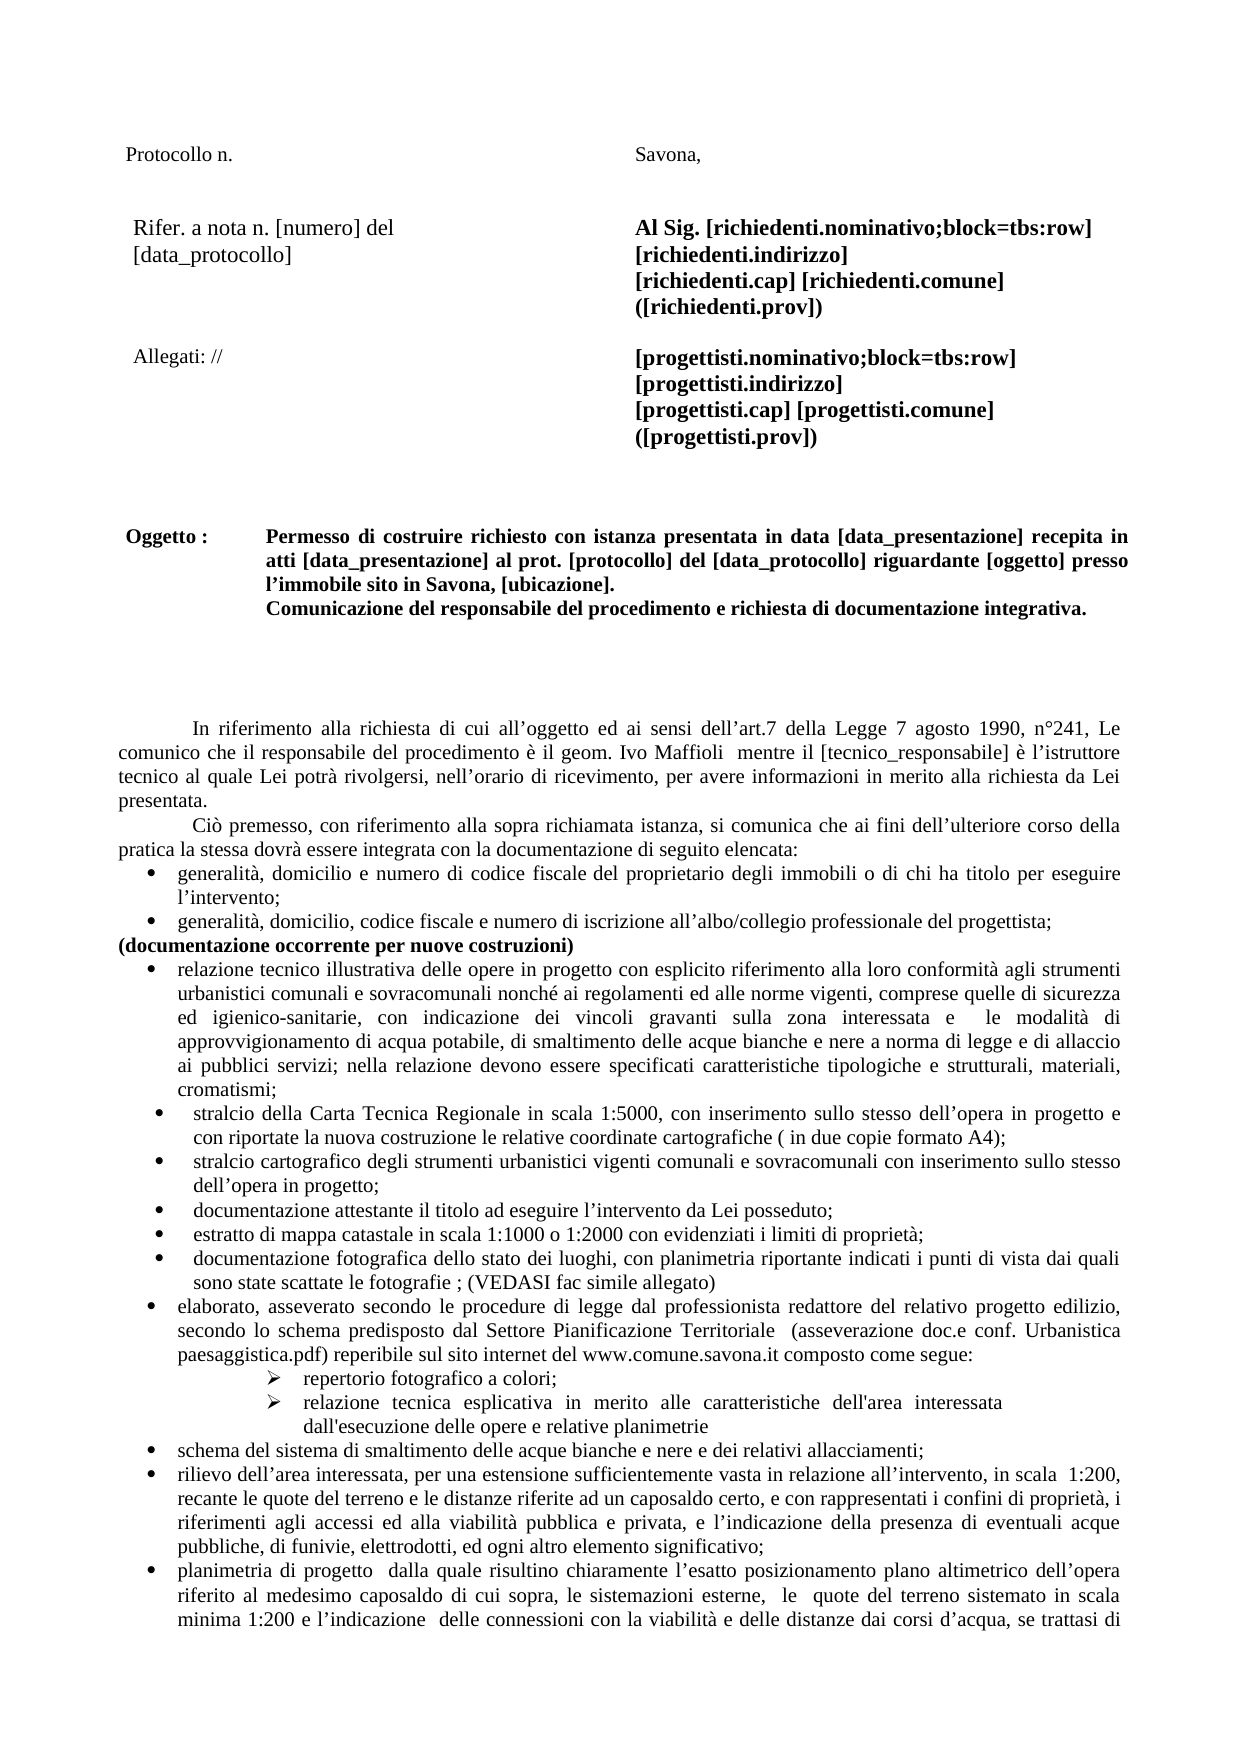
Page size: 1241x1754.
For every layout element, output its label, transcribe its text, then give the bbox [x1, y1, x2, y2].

table_cell [progettisti.nominativo;block=tbs:row] [progettisti.indirizzo] [progettisti.cap] [progettisti.comune] ([progettisti.prov]) [628, 344, 1144, 476]
table_header Savona, [628, 142, 1137, 166]
list relazione tecnico illustrativa delle opere in progetto con esplicito riferimento alla loro conformità agli strumenti urbanistici comunali e sovracomunali nonché ai regolamenti ed alle norme vigenti, comprese quelle di sicurezza ed igienico-sanitarie, con indicazione dei vincoli gravanti sulla zona interessata e le modalità di approvvigionamento di acqua potabile, di smaltimento delle acque bianche e nere a norma di legge e di allaccio ai pubblici servizi; nella relazione devono essere specificati caratteristiche tipologiche e strutturali, materiali, cromatismi; [148, 957, 1122, 1101]
list generalità, domicilio e numero di codice fiscale del proprietario degli immobili o di chi ha titolo per eseguire l’intervento; [148, 861, 1122, 909]
list documentazione attestante il titolo ad eseguire l’intervento da Lei posseduto; [156, 1197, 1122, 1222]
table_header [485, 214, 628, 344]
list planimetria di progetto dalla quale risultino chiaramente l’esatto posizionamento plano altimetrico dell’opera riferito al medesimo caposaldo di cui sopra, le sistemazioni esterne, le quote del terreno sistemato in scala minima 1:200 e l’indicazione delle connessioni con la viabilità e delle distanze dai corsi d’acqua, se trattasi di [148, 1558, 1122, 1631]
list elaborato, asseverato secondo le procedure di legge dal professionista redattore del relativo progetto edilizio, secondo lo schema predisposto dal Settore Pianificazione Territoriale (asseverazione doc.e conf. Urbanistica paesaggistica.pdf) reperibile sul sito internet del www.comune.savona.it composto come segue: [148, 1294, 1122, 1366]
list stralcio cartografico degli strumenti urbanistici vigenti comunali e sovracomunali con inserimento sullo stesso dell’opera in progetto; [156, 1149, 1122, 1197]
text (documentazione occorrente per nuove costruzioni) [118, 933, 1122, 957]
list schema del sistema di smaltimento delle acque bianche e nere e dei relativi allacciamenti; [148, 1438, 1122, 1462]
list generalità, domicilio, codice fiscale e numero di iscrizione all’albo/collegio professionale del progettista; [148, 909, 1122, 933]
list rilievo dell’area interessata, per una estensione sufficientemente vasta in relazione all’intervento, in scala 1:200, recante le quote del terreno e le distanze riferite ad un caposaldo certo, e con rappresentati i confini di proprietà, i riferimenti agli accessi ed alla viabilità pubblica e privata, e l’indicazione della presenza di eventuali acque pubbliche, di funivie, elettrodotti, ed ogni altro elemento significativo; [148, 1462, 1122, 1558]
text In riferimento alla richiesta di cui all’oggetto ed ai sensi dell’art.7 della Legge 7 agosto 1990, n°241, Le comunico che il responsabile del procedimento è il geom. Ivo Maffioli mentre il [tecnico_responsabile] è l’istruttore tecnico al quale Lei potrà rivolgersi, nell’orario di ricevimento, per avere informazioni in merito alla richiesta da Lei presentata. [118, 716, 1122, 812]
list relazione tecnica esplicativa in merito alle caratteristiche dell'area interessata dall'esecuzione delle opere e relative planimetrie [266, 1390, 1004, 1438]
table_header Rifer. a nota n. [numero] del [data_protocollo] [126, 214, 484, 344]
table_cell Allegati: // [126, 344, 484, 476]
table_cell [485, 344, 628, 476]
list estratto di mappa catastale in scala 1:1000 o 1:2000 con evidenziati i limiti di proprietà; [156, 1222, 1122, 1246]
table_header Permesso di costruire richiesto con istanza presentata in data [data_presentazione] recepita in atti [data_presentazione] al prot. [protocollo] del [data_protocollo] riguardante [oggetto] presso l’immobile sito in Savona, [ubicazione]. Comunicazione del responsabile del procedimento e richiesta di documentazione integrativa. [258, 524, 1137, 620]
list documentazione fotografica dello stato dei luoghi, con planimetria riportante indicati i punti di vista dai quali sono state scattate le fotografie ; (VEDASI fac simile allegato) [156, 1246, 1122, 1294]
text Ciò premesso, con riferimento alla sopra richiamata istanza, si comunica che ai fini dell’ulteriore corso della pratica la stessa dovrà essere integrata con la documentazione di seguito elencata: [118, 812, 1122, 861]
table_header Protocollo n. [118, 142, 627, 166]
table_header Al Sig. [richiedenti.nominativo;block=tbs:row] [richiedenti.indirizzo] [richiedenti.cap] [richiedenti.comune] ([richiedenti.prov]) [628, 214, 1144, 344]
list repertorio fotografico a colori; [266, 1366, 1004, 1390]
table_header Oggetto : [118, 524, 258, 620]
list stralcio della Carta Tecnica Regionale in scala 1:5000, con inserimento sullo stesso dell’opera in progetto e con riportate la nuova costruzione le relative coordinate cartografiche ( in due copie formato A4); [156, 1101, 1122, 1149]
